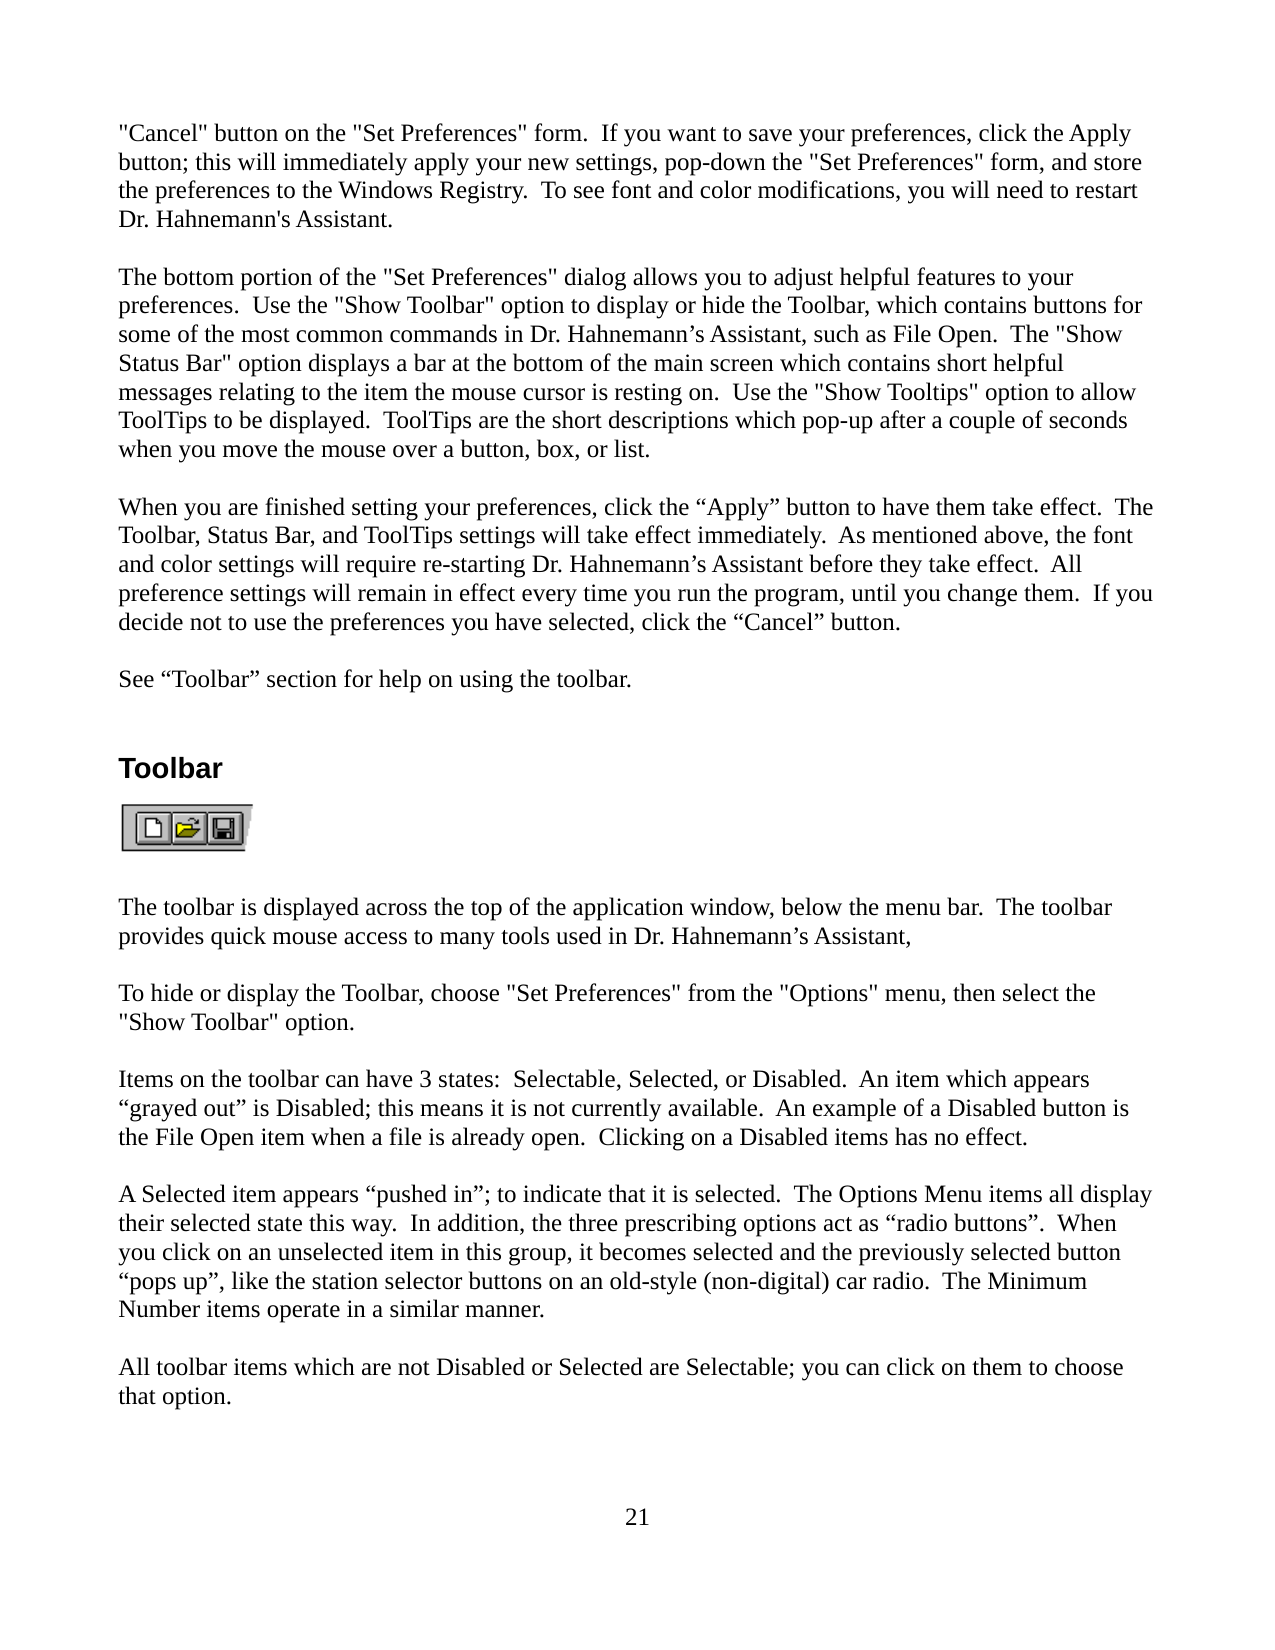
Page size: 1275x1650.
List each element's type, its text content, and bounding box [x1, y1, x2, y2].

text To hide or display the Toolbar, choose "Set Preferences" from the "Options" menu, then select the "Show Toolbar" option. [118, 978, 1157, 1036]
text When you are finished setting your preferences, click the “Apply” button to have them take effect. The Toolbar, Status Bar, and ToolTips settings will take effect immediately. As mentioned above, the font and color settings will require re-starting Dr. Hahnemann’s Assistant before they take effect. All preference settings will remain in effect every time you run the program, until you change them. If you decide not to use the preferences you have selected, click the “Cancel” button. [118, 492, 1157, 636]
text A Selected item appears “pushed in”; to indicate that it is selected. The Options Menu items all display their selected state this way. In addition, the three prescribing options act as “radio buttons”. When you click on an unselected item in this group, it becomes selected and the previously selected button “pops up”, like the station selector buttons on an old-style (non-digital) car radio. The Minimum Number items operate in a similar manner. [118, 1179, 1157, 1323]
picture [119, 797, 270, 862]
text The toolbar is displayed across the top of the application window, below the menu bar. The toolbar provides quick mouse access to many tools used in Dr. Hahnemann’s Assistant, [118, 892, 1157, 949]
subtitle Toolbar [118, 751, 1157, 784]
text See “Toolbar” section for help on using the toolbar. [118, 664, 1157, 693]
text Items on the toolbar can have 3 states: Selectable, Selected, or Disabled. An item which appears “grayed out” is Disabled; this means it is not currently available. An example of a Disabled button is the File Open item when a file is already open. Clicking on a Disabled items has no effect. [118, 1064, 1157, 1151]
text All toolbar items which are not Disabled or Selected are Selectable; you can click on them to choose that option. [118, 1352, 1157, 1409]
text "Cancel" button on the "Set Preferences" form. If you want to save your preferences, click the Apply button; this will immediately apply your new settings, pop-down the "Set Preferences" form, and store the preferences to the Windows Registry. To see font and color modifications, you will need to restart Dr. Hahnemann's Assistant. [118, 118, 1157, 233]
text The bottom portion of the "Set Preferences" dialog allows you to adjust helpful features to your preferences. Use the "Show Toolbar" option to display or hide the Toolbar, which contains buttons for some of the most common commands in Dr. Hahnemann’s Assistant, such as File Open. The "Show Status Bar" option displays a bar at the bottom of the main screen which contains short helpful messages relating to the item the mouse cursor is resting on. Use the "Show Tooltips" option to allow ToolTips to be displayed. ToolTips are the short descriptions which pop-up after a couple of seconds when you move the mouse over a button, box, or list. [118, 262, 1157, 463]
